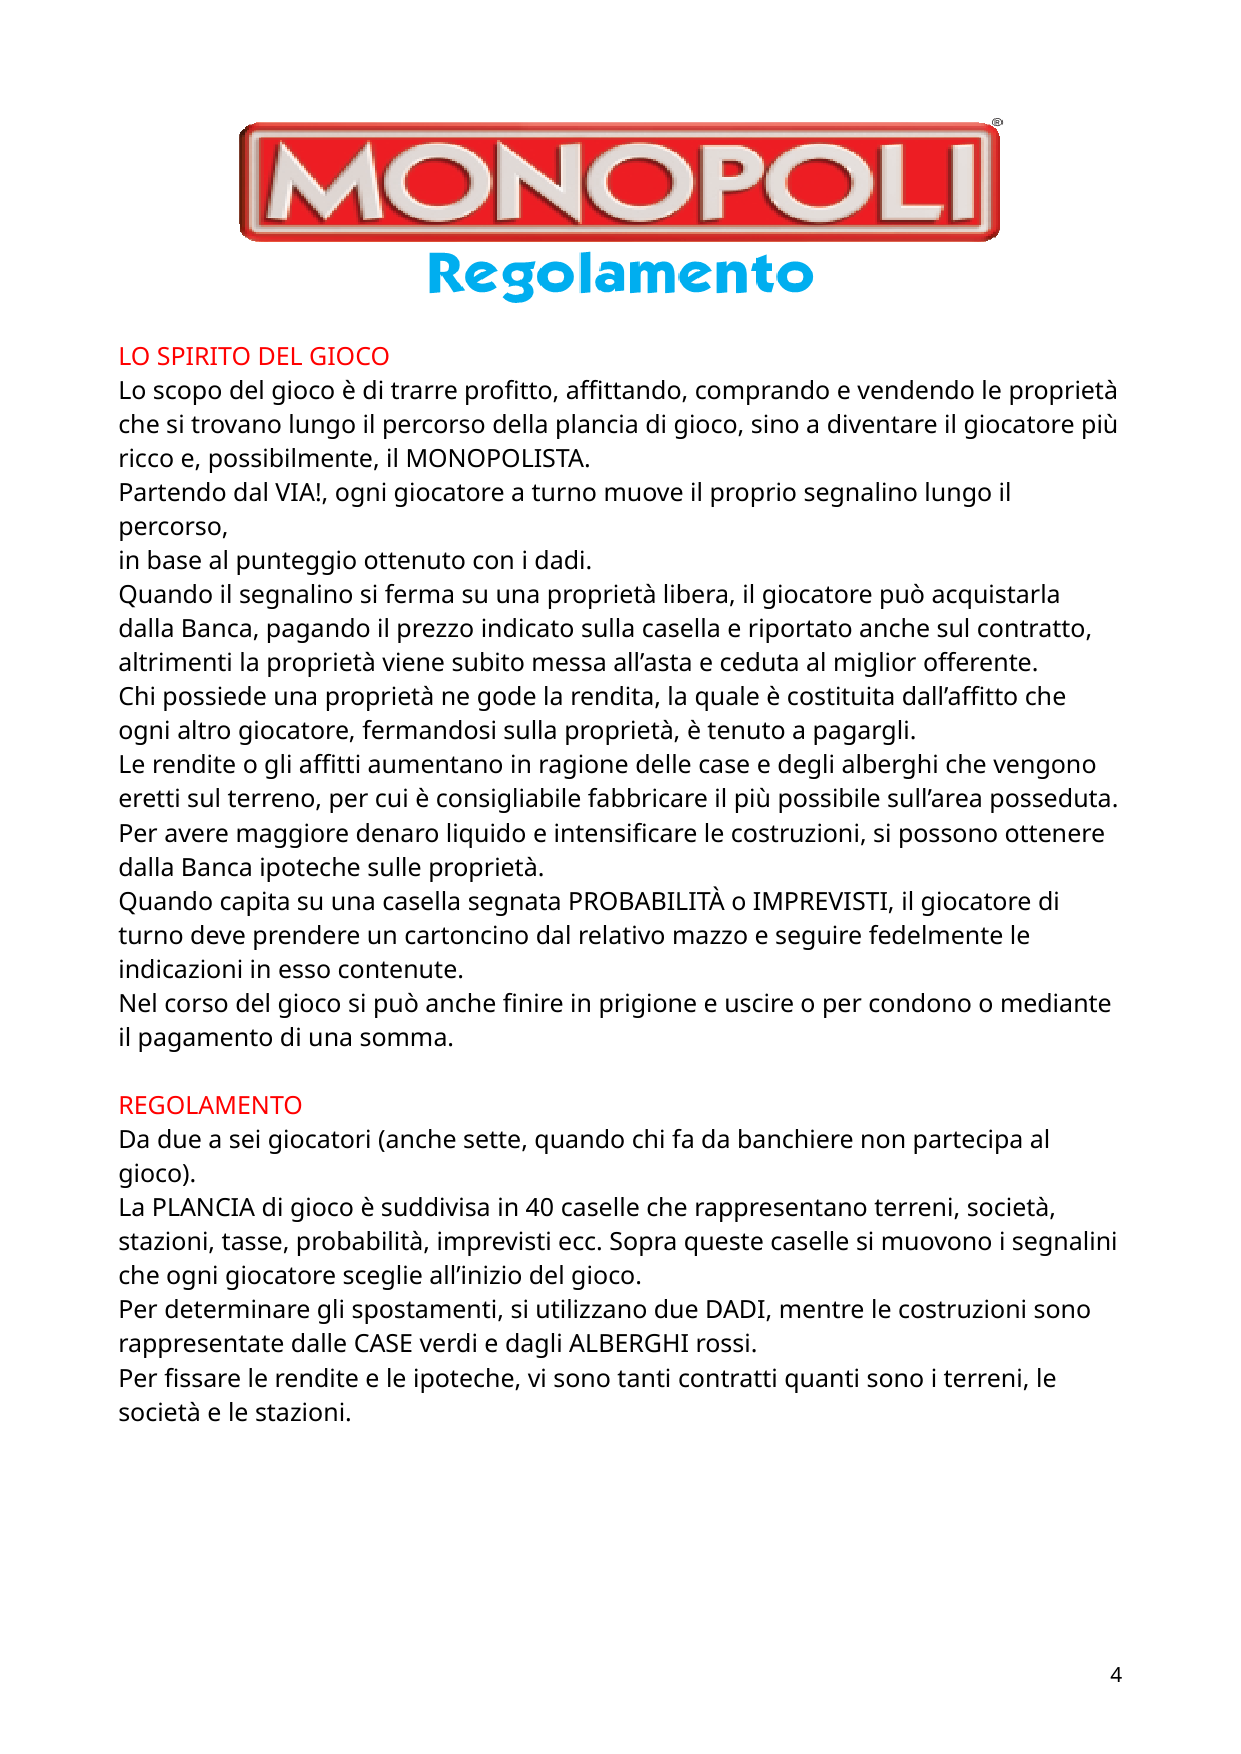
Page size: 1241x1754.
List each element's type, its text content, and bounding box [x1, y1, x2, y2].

text ricco e, possibilmente, il MONOPOLISTA. [118, 441, 1122, 474]
text Chi possiede una proprietà ne gode la rendita, la quale è costituita dall’affitto che ogni altro giocatore, fermandosi sulla proprietà, è tenuto a pagargli. [118, 679, 1122, 747]
text Quando il segnalino si ferma su una proprietà libera, il giocatore può acquistarla dalla Banca, pagando il prezzo indicato sulla casella e riportato anche sul contratto, altrimenti la proprietà viene subito messa all’asta e ceduta al miglior offerente. [118, 577, 1122, 679]
text Da due a sei giocatori (anche sette, quando chi fa da banchiere non partecipa al gioco). [118, 1122, 1122, 1190]
text Partendo dal VIA!, ogni giocatore a turno muove il proprio segnalino lungo il percorso, [118, 474, 1122, 543]
text LO SPIRITO DEL GIOCO [118, 338, 1122, 372]
text Per fissare le rendite e le ipoteche, vi sono tanti contratti quanti sono i terreni, le società e le stazioni. [118, 1360, 1122, 1428]
picture [232, 118, 1008, 244]
text Per determinare gli spostamenti, si utilizzano due DADI, mentre le costruzioni sono rappresentate dalle CASE verdi e dagli ALBERGHI rossi. [118, 1292, 1122, 1360]
text Nel corso del gioco si può anche finire in prigione e uscire o per condono o mediante il pagamento di una somma. [118, 986, 1122, 1054]
text La PLANCIA di gioco è suddivisa in 40 caselle che rappresentano terreni, società, stazioni, tasse, probabilità, imprevisti ecc. Sopra queste caselle si muovono i segnalini che ogni giocatore sceglie all’inizio del gioco. [118, 1190, 1122, 1292]
text che si trovano lungo il percorso della plancia di gioco, sino a diventare il giocatore più [118, 406, 1122, 441]
picture [423, 249, 817, 305]
text Per avere maggiore denaro liquido e intensificare le costruzioni, si possono ottenere dalla Banca ipoteche sulle proprietà. [118, 815, 1122, 883]
text in base al punteggio ottenuto con i dadi. [118, 543, 1122, 577]
text Lo scopo del gioco è di trarre profitto, affittando, comprando e vendendo le proprietà [118, 372, 1122, 406]
text Quando capita su una casella segnata PROBABILITÀ o IMPREVISTI, il giocatore di turno deve prendere un cartoncino dal relativo mazzo e seguire fedelmente le indicazioni in esso contenute. [118, 883, 1122, 986]
text REGOLAMENTO [118, 1088, 1122, 1122]
text Le rendite o gli affitti aumentano in ragione delle case e degli alberghi che vengono eretti sul terreno, per cui è consigliabile fabbricare il più possibile sull’area posseduta. [118, 747, 1122, 815]
